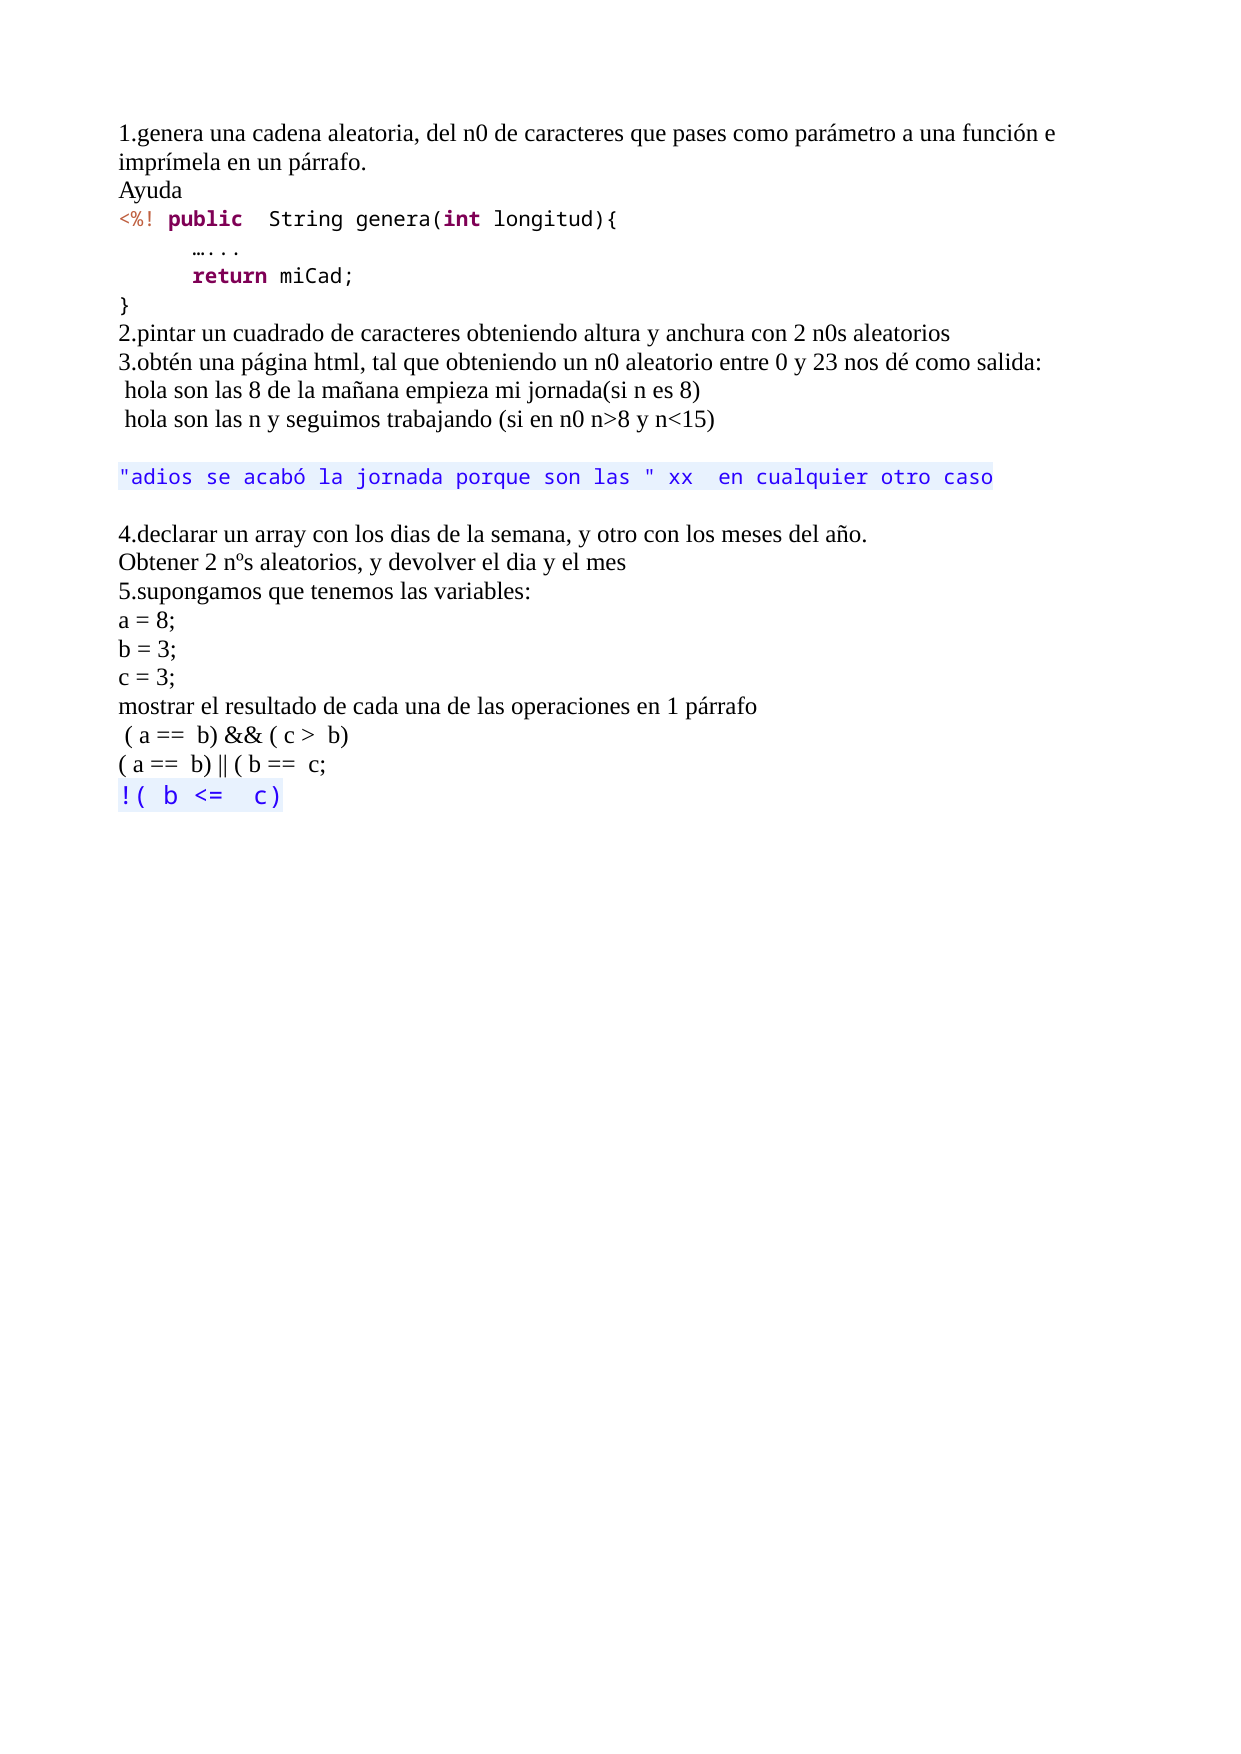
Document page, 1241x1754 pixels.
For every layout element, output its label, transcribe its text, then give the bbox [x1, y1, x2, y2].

text hola son las 8 de la mañana empieza mi jornada(si n es 8) [118, 376, 1122, 404]
text return miCad; [118, 261, 1122, 290]
text …... [118, 233, 1122, 261]
text 3.obtén una página html, tal que obteniendo un n0 aleatorio entre 0 y 23 nos dé como salida: [118, 347, 1122, 376]
text 1.genera una cadena aleatoria, del n0 de caracteres que pases como parámetro a una función e imprímela en un párrafo. [118, 118, 1122, 176]
text hola son las n y seguimos trabajando (si en n0 n>8 y n<15) [118, 404, 1122, 433]
text Obtener 2 nºs aleatorios, y devolver el dia y el mes [118, 547, 1122, 576]
text ( a == b) && ( c > b) [118, 720, 1122, 749]
text mostrar el resultado de cada una de las operaciones en 1 párrafo [118, 691, 1122, 720]
text <%! public String genera(int longitud){ [118, 204, 1122, 233]
text 4.declarar un array con los dias de la semana, y otro con los meses del año. [118, 519, 1122, 547]
text Ayuda [118, 176, 1122, 204]
text 5.supongamos que tenemos las variables: [118, 576, 1122, 605]
text } [118, 290, 1122, 318]
text c = 3; [118, 662, 1122, 691]
text b = 3; [118, 634, 1122, 662]
text !( b <= c) [118, 777, 1122, 812]
text "adios se acabó la jornada porque son las " xx en cualquier otro caso [118, 462, 1122, 490]
text 2.pintar un cuadrado de caracteres obteniendo altura y anchura con 2 n0s aleatorios [118, 318, 1122, 347]
text a = 8; [118, 605, 1122, 634]
text ( a == b) || ( b == c; [118, 749, 1122, 777]
